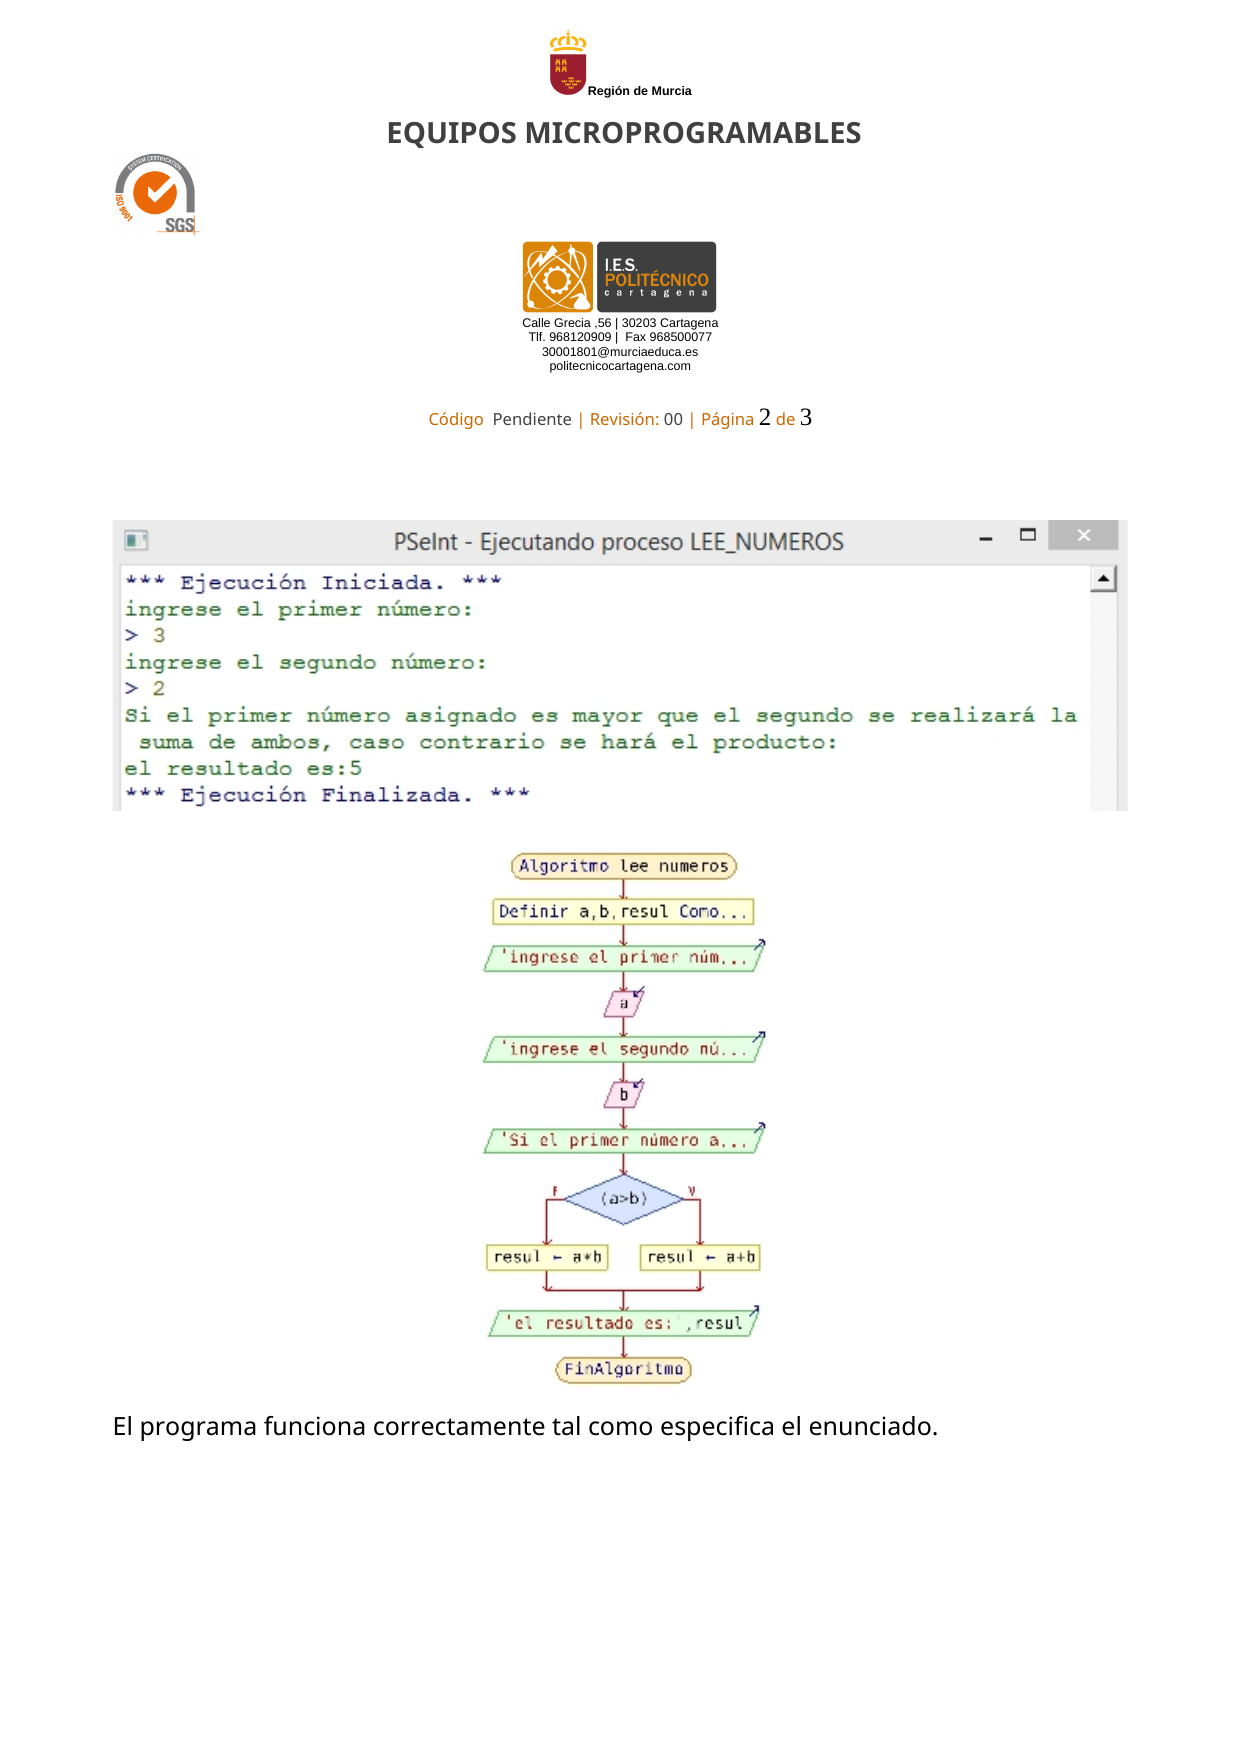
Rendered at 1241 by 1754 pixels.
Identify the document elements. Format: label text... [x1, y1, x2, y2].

picture [112, 151, 202, 238]
picture [519, 237, 721, 316]
picture [463, 823, 778, 1409]
picture [112, 520, 1128, 811]
text El programa funciona correctamente tal como especifica el enunciado. [112, 811, 1128, 1443]
